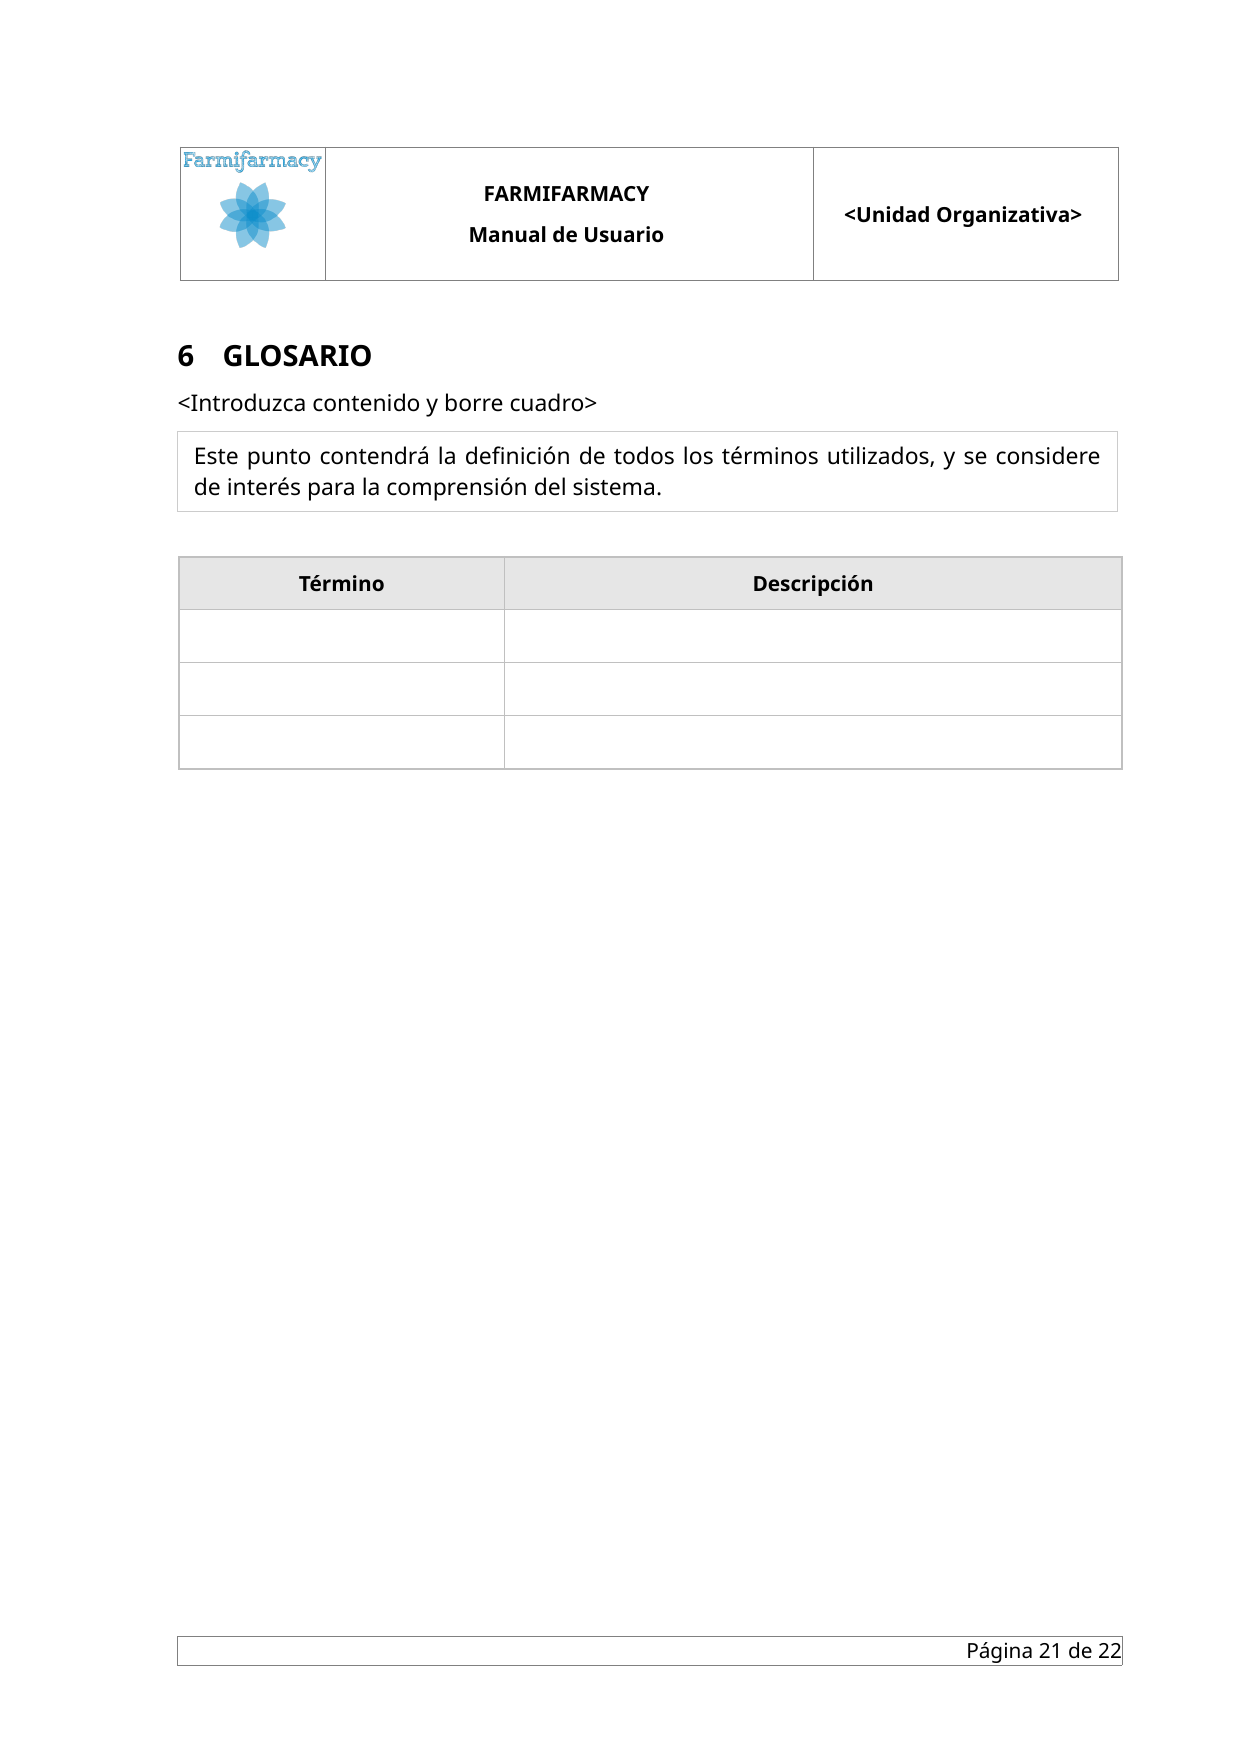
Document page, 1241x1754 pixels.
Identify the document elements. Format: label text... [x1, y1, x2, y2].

table_cell [505, 663, 1121, 715]
table_cell [505, 610, 1121, 662]
table_header Término [180, 558, 504, 609]
text <Introduzca contenido y borre cuadro> [177, 387, 1122, 418]
table_cell [180, 610, 504, 662]
subtitle GLOSARIO [177, 335, 1122, 374]
table_header Descripción [505, 558, 1121, 609]
table_cell [180, 663, 504, 715]
text Este punto contendrá la definición de todos los términos utilizados, y se considere de interés para la comprensión del sistema. [194, 440, 1101, 502]
table_cell [505, 716, 1121, 768]
table_cell [180, 716, 504, 768]
